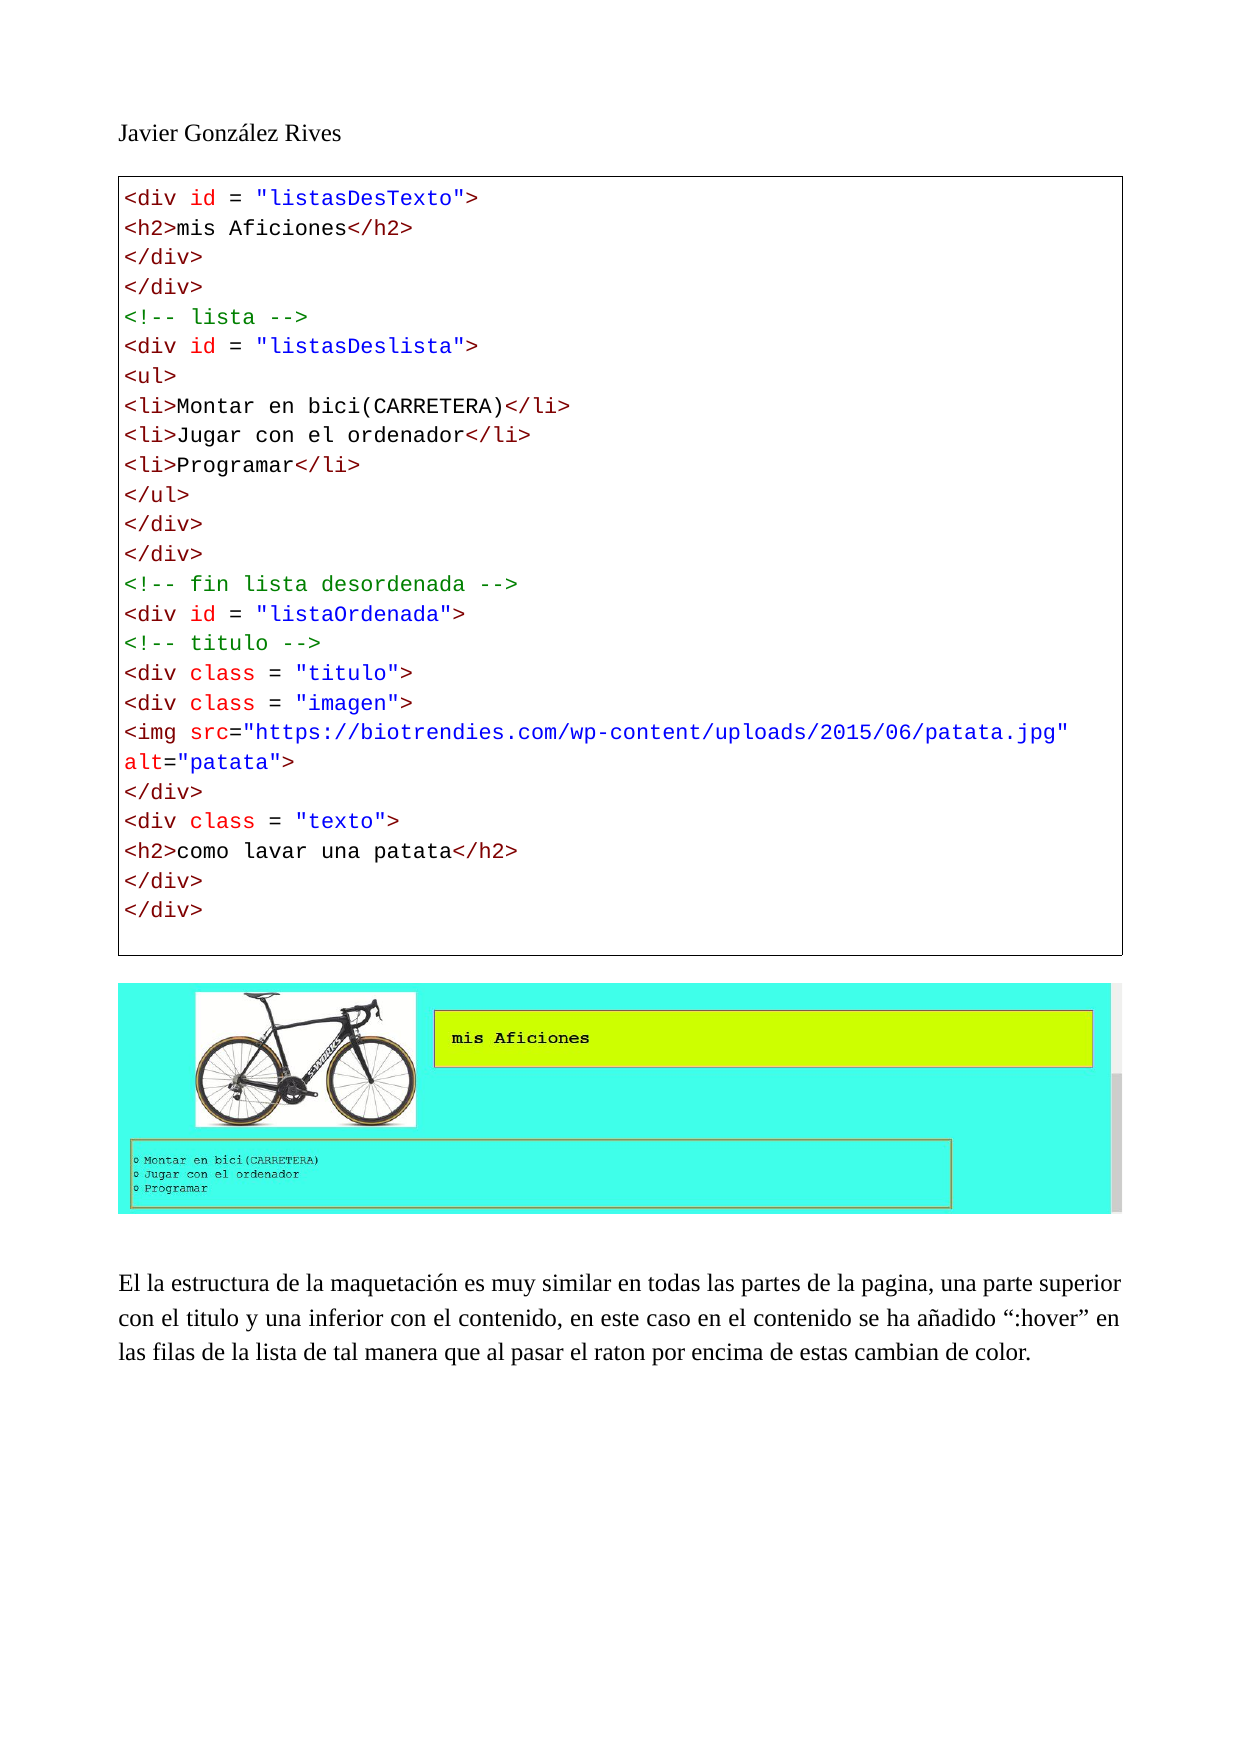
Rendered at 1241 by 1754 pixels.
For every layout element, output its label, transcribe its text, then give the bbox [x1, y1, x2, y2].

text El la estructura de la maquetación es muy similar en todas las partes de la pagina, una parte superior con el titulo y una inferior con el contenido, en este caso en el contenido se ha añadido “:hover” en las filas de la lista de tal manera que al pasar el raton por encima de estas cambian de color. [118, 1268, 1122, 1366]
picture [118, 983, 1123, 1214]
table_cell <div id = "listasDesTexto"> <h2>mis Aficiones</h2> </div> </div> <!-- lista --> <div id = "listasDeslista"> <ul> <li>Montar en bici(CARRETERA)</li> <li>Jugar con el ordenador</li> <li>Programar</li> </ul> </div> </div> <!-- fin lista desordenada --> <div id = "listaOrdenada"> <!-- titulo --> <div class = "titulo"> <div class = "imagen"> <img src="https://biotrendies.com/wp-content/uploads/2015/06/patata.jpg" alt="patata"> </div> <div class = "texto"> <h2>como lavar una patata</h2> </div> </div> [119, 177, 1122, 955]
